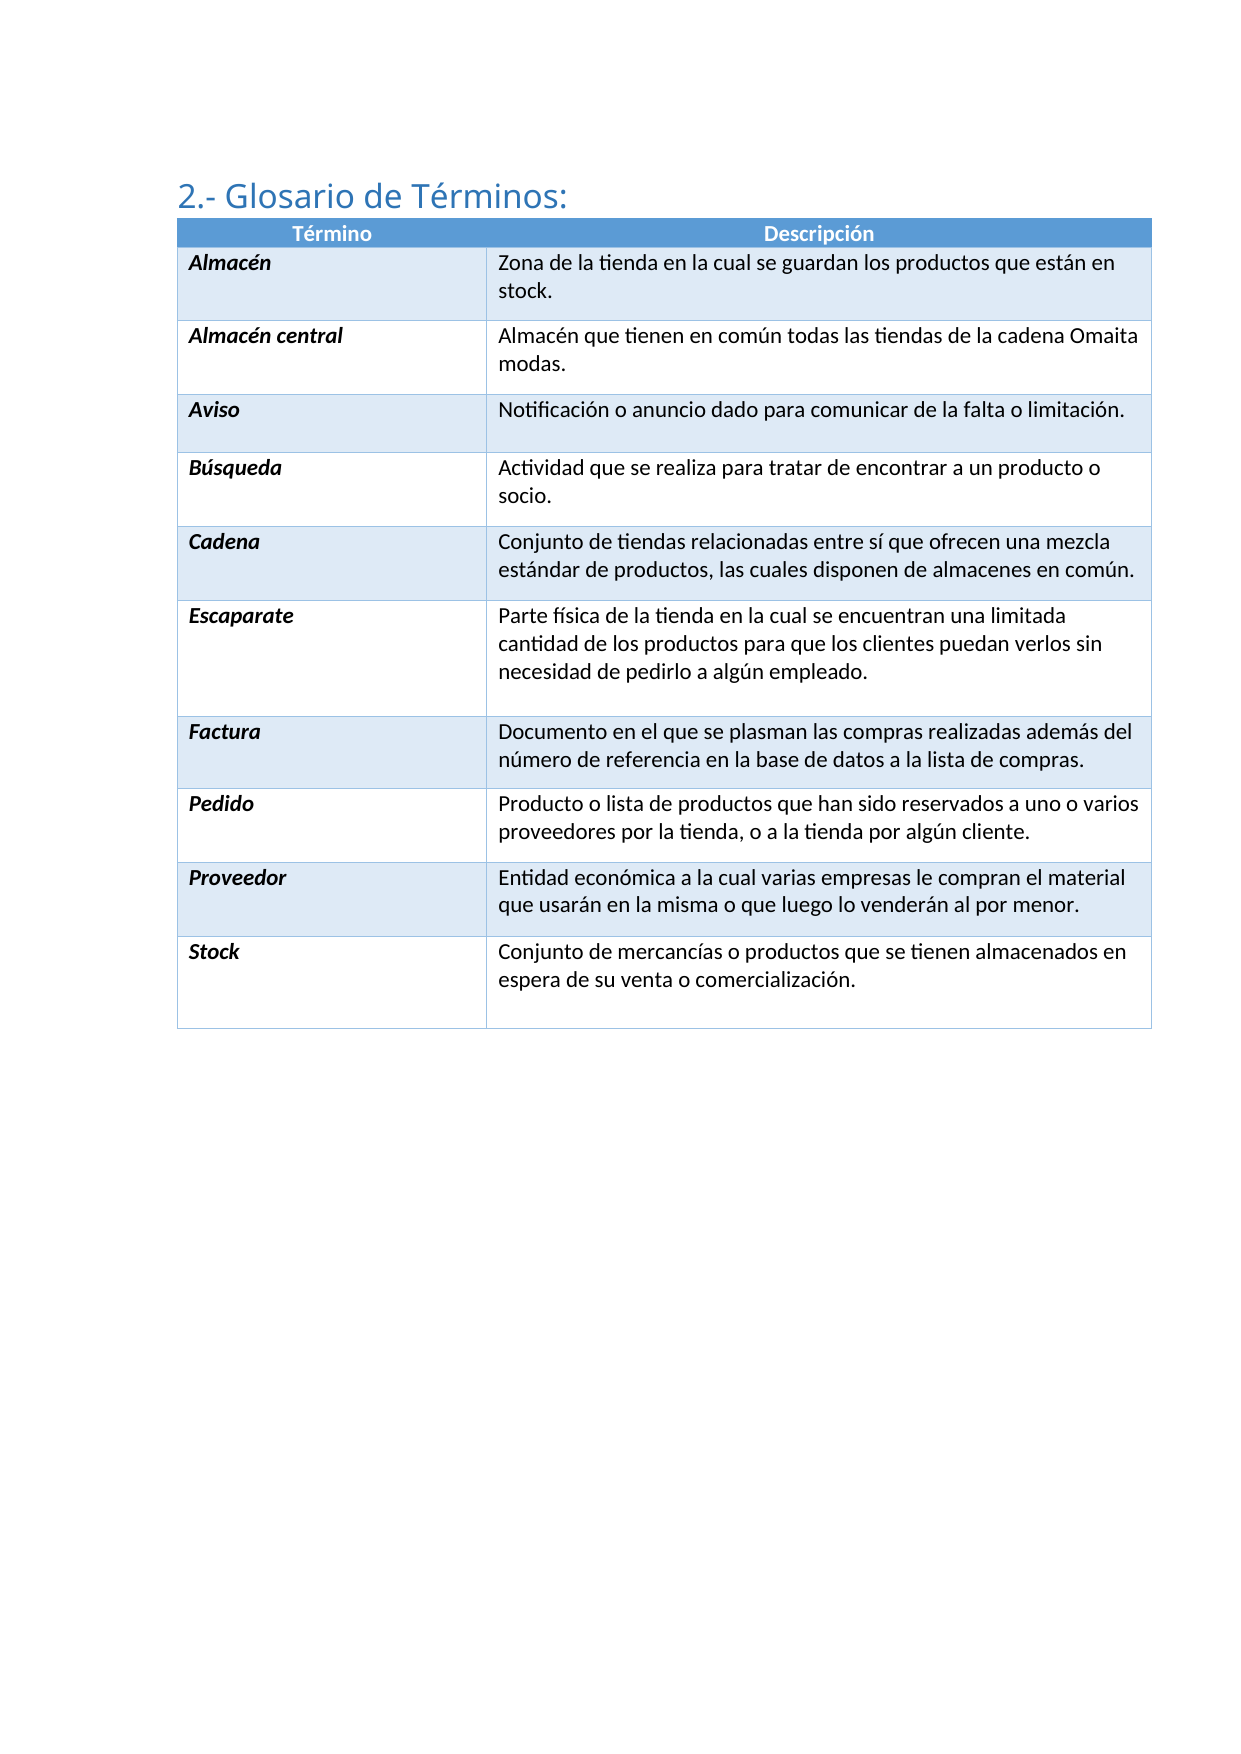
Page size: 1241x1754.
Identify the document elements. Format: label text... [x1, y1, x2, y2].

table_cell Parte física de la tienda en la cual se encuentran una limitada cantidad de los productos para que los clientes puedan verlos sin necesidad de pedirlo a algún empleado. [487, 601, 1151, 716]
table_cell Stock [178, 937, 486, 1028]
table_cell Notificación o anuncio dado para comunicar de la falta o limitación. [487, 395, 1151, 452]
table_cell Búsqueda [178, 453, 486, 526]
table_cell Conjunto de tiendas relacionadas entre sí que ofrecen una mezcla estándar de productos, las cuales disponen de almacenes en común. [487, 527, 1151, 600]
subtitle 2.- Glosario de Términos: [177, 173, 1063, 218]
table_cell Producto o lista de productos que han sido reservados a uno o varios proveedores por la tienda, o a la tienda por algún cliente. [487, 789, 1151, 862]
table_cell Zona de la tienda en la cual se guardan los productos que están en stock. [487, 248, 1151, 320]
table_header Descripción [487, 219, 1151, 247]
table_header Término [178, 219, 487, 247]
table_cell Cadena [178, 527, 486, 600]
table_cell Proveedor [178, 863, 486, 936]
table_cell Almacén [178, 248, 486, 320]
table_cell Conjunto de mercancías o productos que se tienen almacenados en espera de su venta o comercialización. [487, 937, 1151, 1028]
table_cell Almacén central [178, 321, 486, 394]
table_cell Documento en el que se plasman las compras realizadas además del número de referencia en la base de datos a la lista de compras. [487, 717, 1151, 788]
table_cell Entidad económica a la cual varias empresas le compran el material que usarán en la misma o que luego lo venderán al por menor. [487, 863, 1151, 936]
table_cell Pedido [178, 789, 486, 862]
table_cell Actividad que se realiza para tratar de encontrar a un producto o socio. [487, 453, 1151, 526]
table_cell Almacén que tienen en común todas las tiendas de la cadena Omaita modas. [487, 321, 1151, 394]
table_cell Factura [178, 717, 486, 788]
table_cell Escaparate [178, 601, 486, 716]
table_cell Aviso [178, 395, 486, 452]
